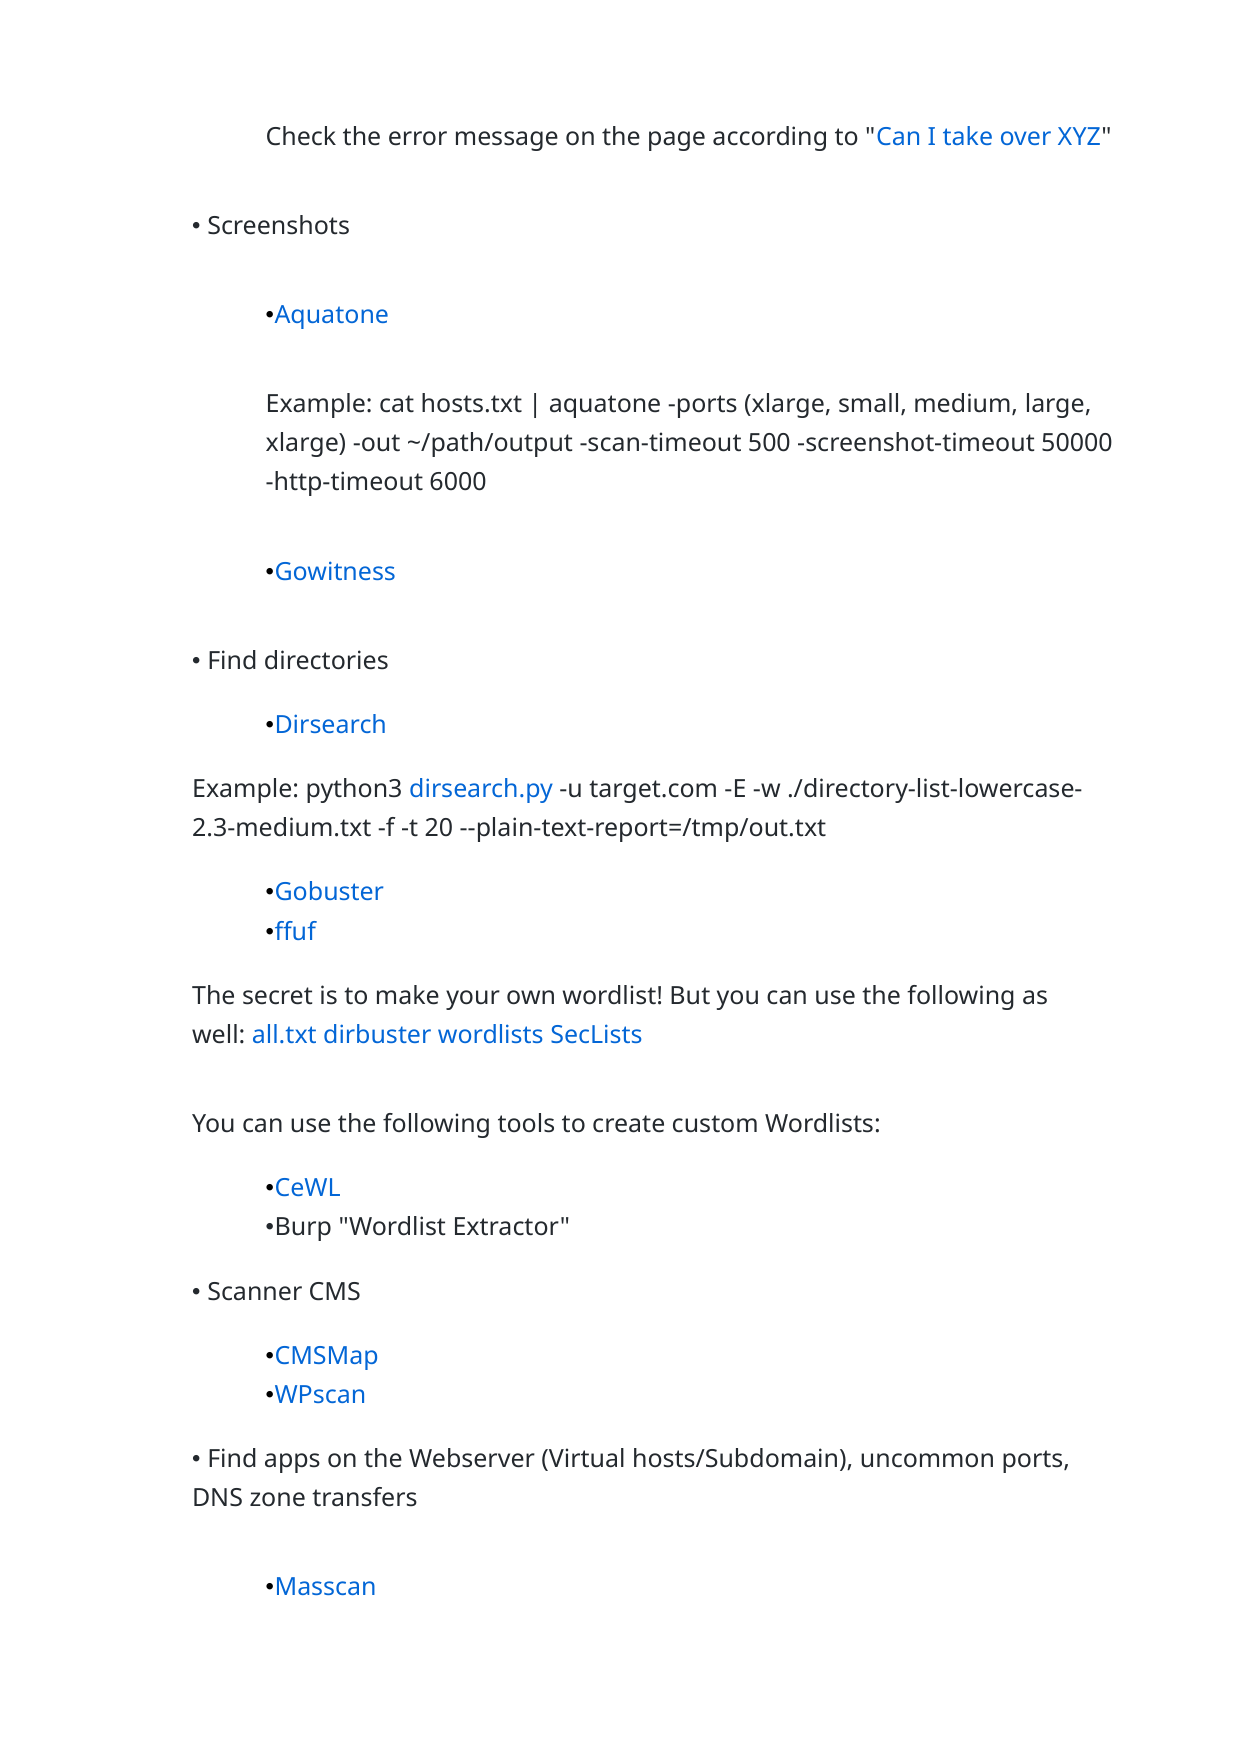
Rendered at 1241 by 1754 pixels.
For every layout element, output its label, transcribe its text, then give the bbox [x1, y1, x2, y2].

list Burp "Wordlist Extractor" [118, 1209, 1122, 1243]
list CMSMap [118, 1337, 1122, 1371]
list Aquatone [118, 296, 1122, 331]
list WPscan [118, 1376, 1122, 1411]
list Gobuster [118, 874, 1122, 908]
list ffuf [118, 913, 1122, 947]
list Find apps on the Webserver (Virtual hosts/Subdomain), uncommon ports, DNS zone transfers [118, 1441, 1122, 1514]
list Screenshots [118, 207, 1122, 241]
list Gowitness [118, 553, 1122, 587]
list Masscan [118, 1569, 1122, 1603]
list Scanner CMS [118, 1273, 1122, 1307]
list Dirsearch [118, 706, 1122, 741]
list Example: cat hosts.txt | aquatone -ports (xlarge, small, medium, large, xlarge) -out ~/path/output -scan-timeout 500 -screenshot-timeout 50000 -http-timeout 6000 [118, 386, 1122, 498]
list You can use the following tools to create custom Wordlists: [118, 1106, 1122, 1140]
list CeWL [118, 1170, 1122, 1204]
list Check the error message on the page according to "Can I take over XYZ" [118, 118, 1122, 152]
list Example: python3 dirsearch.py -u target.com -E -w ./directory-list-lowercase-2.3-medium.txt -f -t 20 --plain-text-report=/tmp/out.txt [118, 771, 1122, 844]
list Find directories [118, 642, 1122, 676]
list The secret is to make your own wordlist! But you can use the following as well: all.txt dirbuster wordlists SecLists [118, 977, 1122, 1051]
